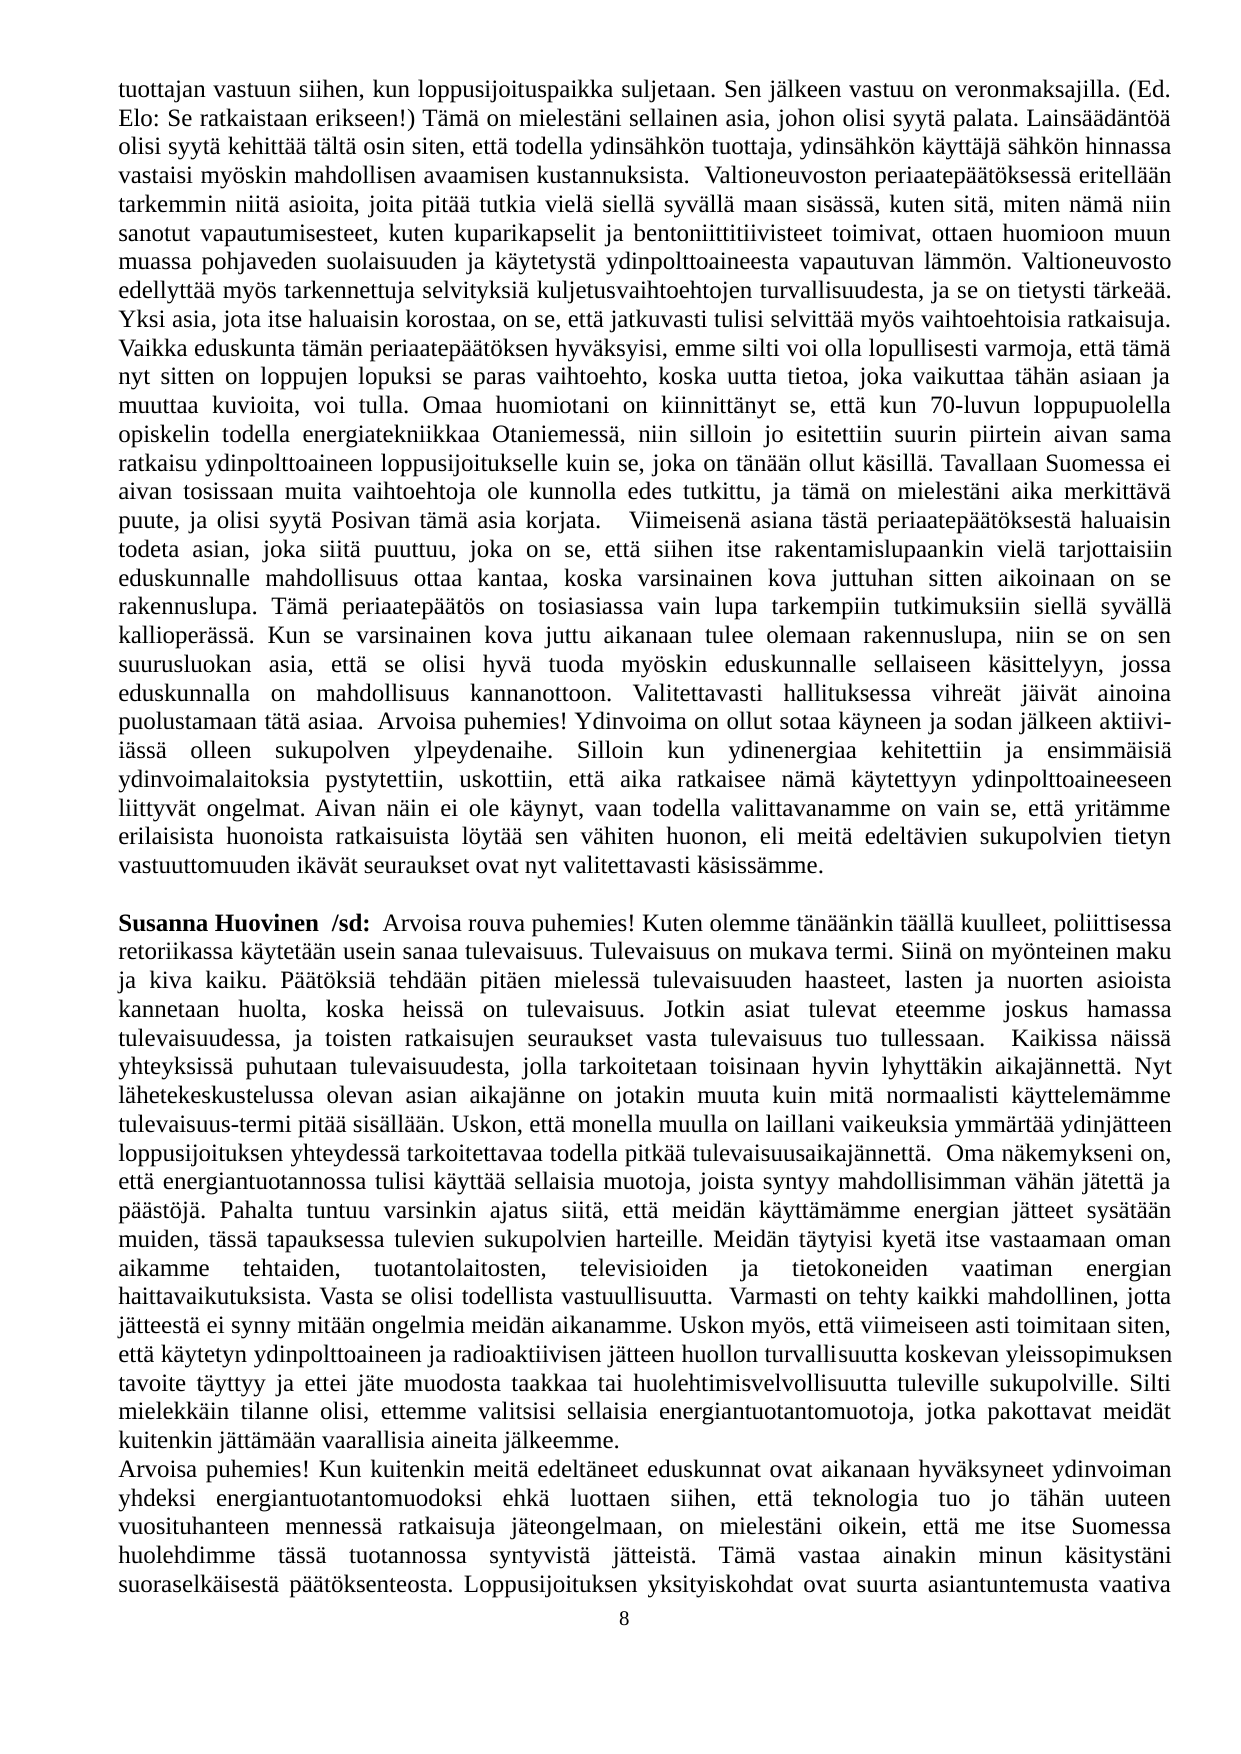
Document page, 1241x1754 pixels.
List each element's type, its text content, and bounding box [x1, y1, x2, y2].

text Susanna Huovinen /sd: Arvoisa rouva puhemies! Kuten olemme tänäänkin täällä kuulleet, poliittisessa retoriikassa käytetään usein sanaa tulevaisuus. Tulevaisuus on mukava termi. Siinä on myönteinen maku ja kiva kaiku. Päätöksiä tehdään pitäen mielessä tulevaisuuden haasteet, lasten ja nuorten asioista kannetaan huolta, koska heissä on tulevaisuus. Jotkin asiat tulevat eteemme joskus hamassa tulevaisuudessa, ja toisten ratkaisujen seuraukset vasta tulevaisuus tuo tullessaan. Kaikissa näissä yhteyksissä puhutaan tulevaisuu­desta, jolla tarkoitetaan toisinaan hyvin lyhyttäkin aikajännettä. Nyt lähetekeskustelussa olevan asian aikajänne on jotakin muuta kuin mitä normaalisti käyttelemämme tulevaisuus-termi pitää sisällään. Uskon, että monella muulla on laillani vaikeuksia ymmärtää ydinjätteen loppusijoituksen yhteydessä tarkoitettavaa todella pitkää tulevaisuusaikajännettä. Oma näkemykseni on, että energiantuotannossa tulisi käyttää sellaisia muotoja, joista syntyy mahdollisimman vähän jätettä ja päästöjä. Pahalta tuntuu varsinkin ajatus siitä, että meidän käyttämämme energian jätteet sysätään muiden, tässä tapauksessa tulevien sukupolvien harteille. Meidän täytyisi kyetä itse vastaamaan oman aikamme tehtaiden, tuotantolaitosten, televisioiden ja tietokoneiden vaatiman energian haittavaikutuksista. Vasta se olisi todellista vastuullisuutta. Varmasti on tehty kaikki mahdollinen, jotta jätteestä ei synny mitään ongelmia meidän aikanamme. Uskon myös, että viimeiseen asti toimitaan siten, että käytetyn ydinpolttoaineen ja radioaktiivisen jätteen huollon turvalli­suutta koskevan yleissopimuksen tavoite täyttyy ja ettei jäte muodosta taakkaa tai huolehtimisvelvollisuutta tuleville sukupolville. Silti mielekkäin tilanne olisi, ettemme valitsisi sellaisia energiantuotantomuotoja, jotka pakottavat meidät kuitenkin jättämään vaarallisia aineita jälkeemme. [118, 908, 1172, 1454]
text Arvoisa puhemies! Kun kuitenkin meitä edeltäneet eduskunnat ovat aikanaan hyväksyneet ydinvoiman yhdeksi energiantuotanto­muodoksi ehkä luottaen siihen, että teknologia tuo jo tähän uuteen vuosituhanteen mennessä ratkaisuja jäteongelmaan, on mielestäni oikein, että me itse Suomessa huolehdimme tässä tuotannossa syntyvistä jätteistä. Tämä vastaa ainakin minun käsitystäni suoraselkäisestä päätöksenteosta. Loppusijoituksen yksityiskohdat ovat suurta asiantuntemusta vaativa [118, 1454, 1172, 1598]
text tuottajan vastuun siihen, kun loppusijoituspaikka suljetaan. Sen jälkeen vastuu on veronmaksajilla. (Ed. Elo: Se ratkaistaan erikseen!) Tämä on mielestäni sellainen asia, johon olisi syytä palata. Lainsäädäntöä olisi syytä kehittää tältä osin siten, että todella ydinsähkön tuottaja, ydinsähkön käyttäjä sähkön hinnassa vastaisi myöskin mahdollisen avaamisen kustannuksista. Valtioneuvoston periaatepäätöksessä eritellään tarkemmin niitä asioita, joita pitää tutkia vielä siellä syvällä maan sisässä, kuten sitä, miten nämä niin sanotut vapautumisesteet, kuten kuparikapselit ja bentoniittitiivisteet toimivat, ottaen huomioon muun muassa pohjaveden suolaisuuden ja käytetystä ydinpolttoaineesta vapautuvan lämmön. Valtioneuvosto edellyttää myös tarkennettuja selvityksiä kuljetus­vaihtoehtojen turvallisuudesta, ja se on tietysti tärkeää. Yksi asia, jota itse haluaisin korostaa, on se, että jatkuvasti tulisi selvittää myös vaihtoehtoisia ratkaisuja. Vaikka eduskunta tämän periaatepäätöksen hyväksyisi, emme silti voi olla lopullisesti varmoja, että tämä nyt sitten on loppujen lopuksi se paras vaihtoehto, koska uutta tietoa, joka vaikuttaa tähän asiaan ja muuttaa kuvioita, voi tulla. Omaa huomiotani on kiinnittänyt se, että kun 70-luvun loppupuolella opiskelin todella energiatekniikkaa Otaniemessä, niin silloin jo esitettiin suurin piirtein aivan sama ratkaisu ydinpolttoaineen loppusijoitukselle kuin se, joka on tänään ollut käsillä. Tavallaan Suomessa ei aivan tosissaan muita vaihtoehtoja ole kunnolla edes tutkittu, ja tämä on mielestäni aika merkittävä puute, ja olisi syytä Posivan tämä asia korjata. Viimeisenä asiana tästä periaatepäätöksestä haluaisin todeta asian, joka siitä puuttuu, joka on se, että siihen itse rakentamislupaan­kin vielä tarjottaisiin eduskunnalle mahdollisuus ottaa kantaa, koska varsinainen kova juttuhan sitten aikoinaan on se rakennuslupa. Tämä periaatepäätös on tosiasiassa vain lupa tarkempiin tutkimuksiin siellä syvällä kallioperässä. Kun se varsinainen kova juttu aikanaan tulee olemaan rakennuslupa, niin se on sen suurusluokan asia, että se olisi hyvä tuoda myöskin eduskunnalle sellaiseen käsittelyyn, jossa eduskunnalla on mahdollisuus kannanottoon. Valitettavasti hallituksessa vihreät jäivät ainoina puolustamaan tätä asiaa. Arvoisa puhemies! Ydinvoima on ollut sotaa käyneen ja sodan jälkeen aktiivi-iässä olleen sukupolven ylpeydenaihe. Silloin kun ydinenergiaa kehitettiin ja ensimmäisiä ydinvoimalaitoksia pystytettiin, uskottiin, että aika ratkaisee nämä käytettyyn ydinpolttoaineeseen liittyvät ongelmat. Aivan näin ei ole käynyt, vaan todella valittavanamme on vain se, että yritämme erilaisista huonoista ratkaisuista löytää sen vähiten huonon, eli meitä edeltävien sukupolvien tietyn vastuuttomuuden ikävät seuraukset ovat nyt valitettavasti käsissämme. [118, 74, 1172, 879]
